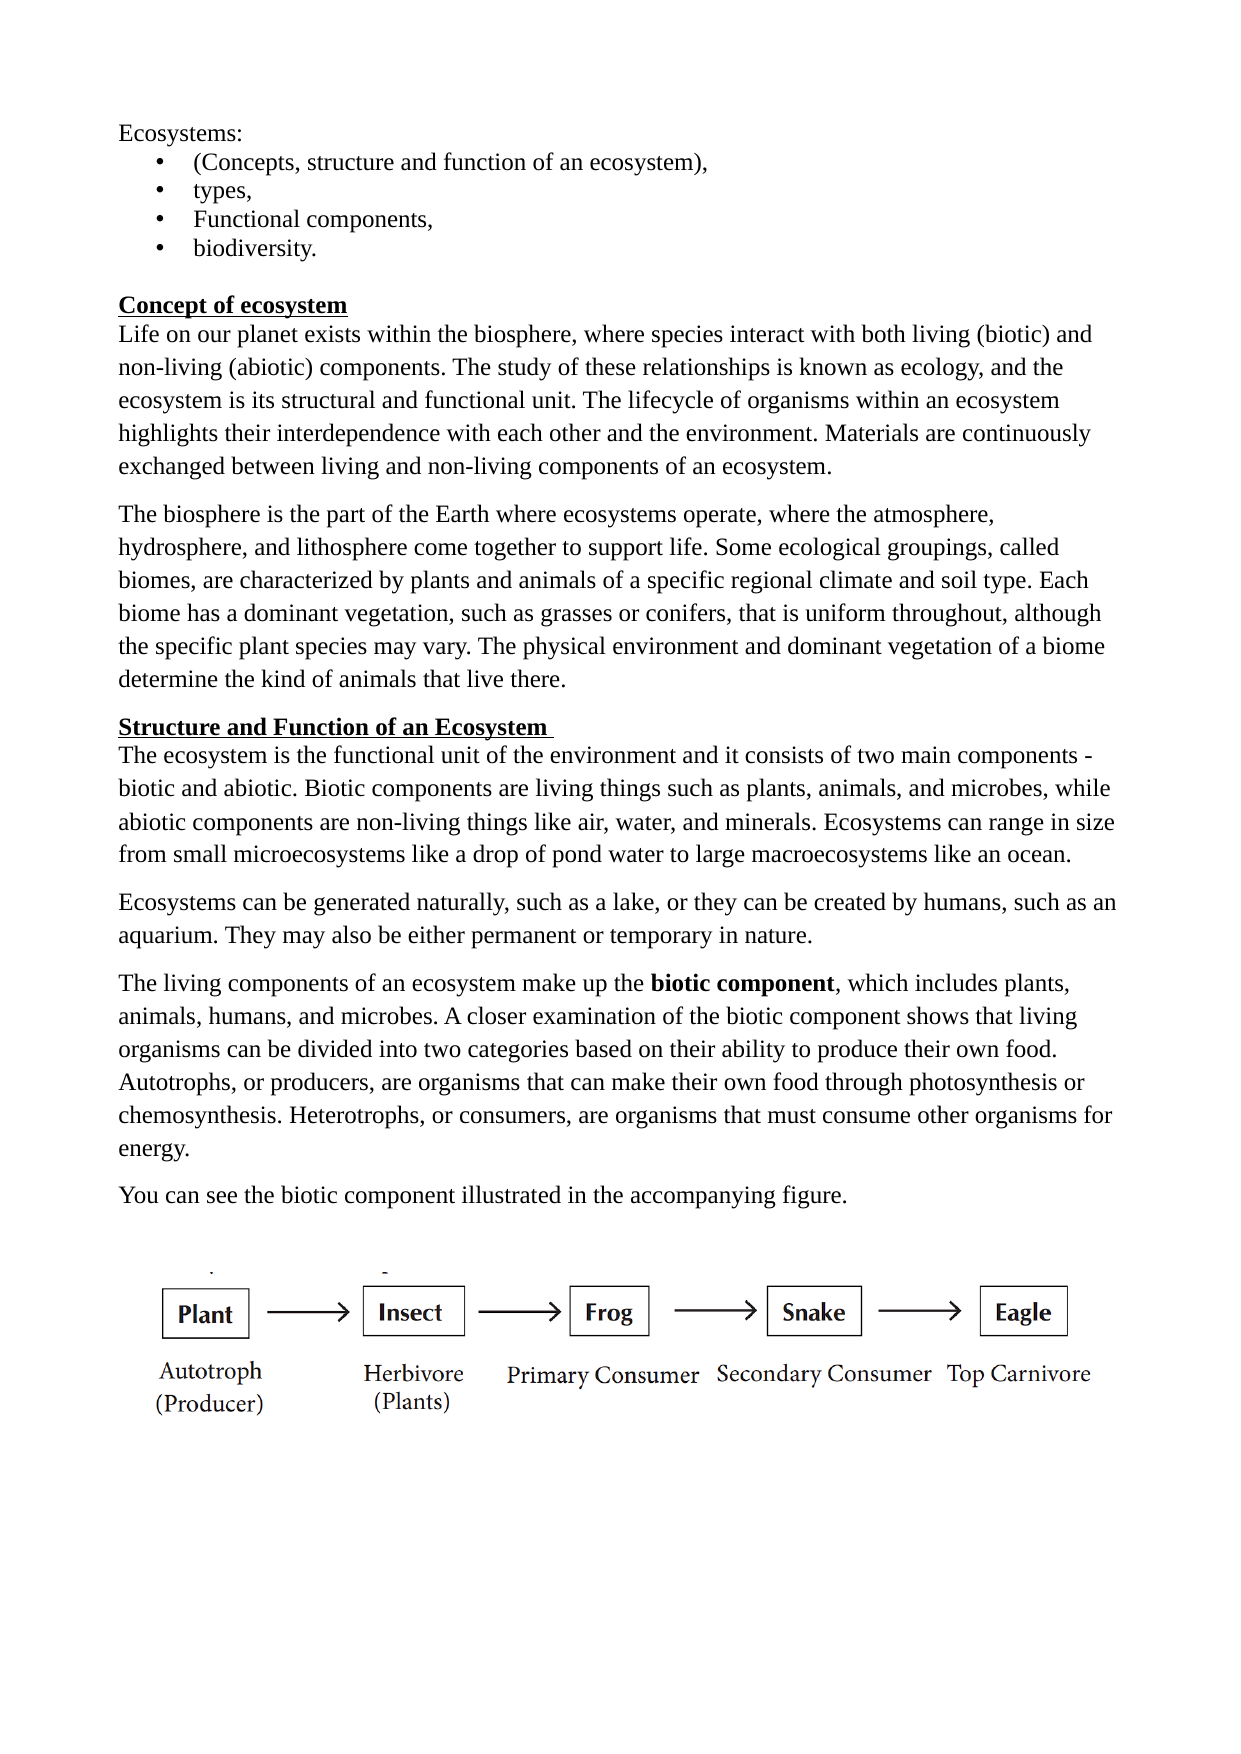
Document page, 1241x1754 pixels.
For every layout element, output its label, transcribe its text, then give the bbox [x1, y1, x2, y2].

text The ecosystem is the functional unit of the environment and it consists of two main components - biotic and abiotic. Biotic components are living things such as plants, animals, and microbes, while abiotic components are non-living things like air, water, and minerals. Ecosystems can range in size from small microecosystems like a drop of pond water to large macroecosystems like an ocean. [118, 741, 1122, 868]
text The biosphere is the part of the Earth where ecosystems operate, where the atmosphere, hydrosphere, and lithosphere come together to support life. Some ecological groupings, called biomes, are characterized by plants and animals of a specific regional climate and soil type. Each biome has a dominant vegetation, such as grasses or conifers, that is uniform throughout, although the specific plant species may vary. The physical environment and dominant vegetation of a biome determine the kind of animals that live there. [118, 499, 1122, 693]
list Functional components, [156, 204, 1122, 233]
text Structure and Function of an Ecosystem [118, 712, 1122, 741]
list types, [156, 176, 1122, 204]
text Ecosystems: [118, 118, 1122, 147]
list (Concepts, structure and function of an ecosystem), [156, 147, 1122, 176]
text Ecosystems can be generated naturally, such as a lake, or they can be created by humans, such as an aquarium. They may also be either permanent or temporary in nature. [118, 887, 1122, 949]
text Life on our planet exists within the biosphere, where species interact with both living (biotic) and non-living (abiotic) components. The study of these relationships is known as ecology, and the ecosystem is its structural and functional unit. The lifecycle of organisms within an ecosystem highlights their interdependence with each other and the environment. Materials are continuously exchanged between living and non-living components of an ecosystem. [118, 319, 1122, 480]
text Concept of ecosystem [118, 291, 1122, 319]
text The living components of an ecosystem make up the biotic component, which includes plants, animals, humans, and microbes. A closer examination of the biotic component shows that living organisms can be divided into two categories based on their ability to produce their own food. Autotrophs, or producers, are organisms that can make their own food through photosynthesis or chemosynthesis. Heterotrophs, or consumers, are organisms that must consume other organisms for energy. [118, 968, 1122, 1162]
picture [113, 1272, 1118, 1432]
list biodiversity. [156, 233, 1122, 262]
text You can see the biotic component illustrated in the accompanying figure. [118, 1181, 1122, 1209]
